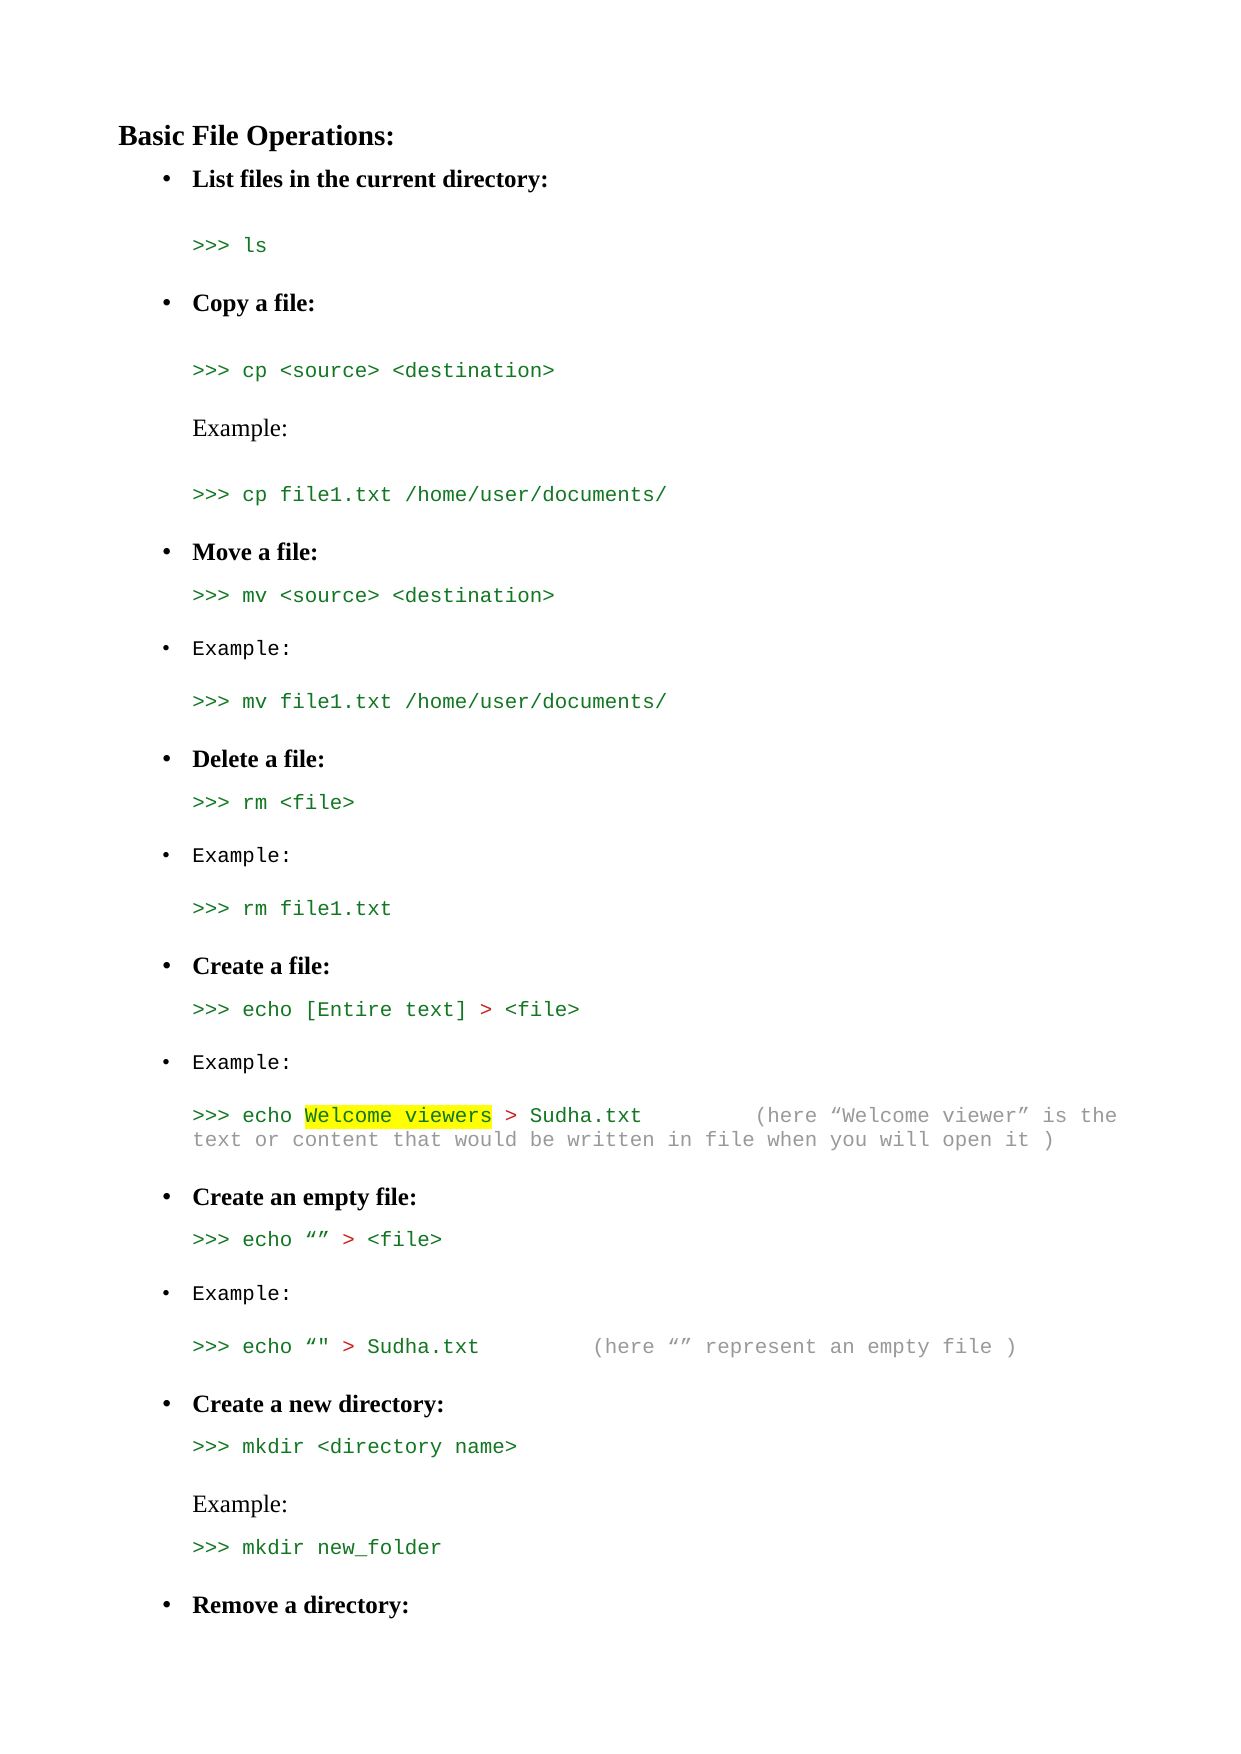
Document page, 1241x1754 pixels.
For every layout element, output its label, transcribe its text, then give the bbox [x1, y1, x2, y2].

list Create a file: [162, 951, 1122, 980]
list >>> cp <source> <destination> [162, 360, 1122, 383]
list >>> echo Welcome viewers > Sudha.txt (here “Welcome viewer” is the text or content that would be written in file when you will open it ) [162, 1105, 1122, 1152]
list >>> mkdir new_folder [162, 1537, 1122, 1561]
list >>> rm <file> [162, 792, 1122, 816]
subtitle Basic File Operations: [118, 118, 1122, 152]
list Copy a file: [162, 288, 1122, 317]
list >>> rm file1.txt [162, 898, 1122, 922]
list >>> echo “" > Sudha.txt (here “” represent an empty file ) [162, 1336, 1122, 1359]
list Move a file: [162, 537, 1122, 566]
list Create a new directory: [162, 1389, 1122, 1418]
list Remove a directory: [162, 1590, 1122, 1619]
list >>> ls [162, 235, 1122, 259]
list >>> echo [Entire text] > <file> [162, 999, 1122, 1022]
list >>> mv file1.txt /home/user/documents/ [162, 691, 1122, 715]
list >>> mv <source> <destination> [162, 585, 1122, 608]
list Example: [162, 1283, 1122, 1306]
list Example: [162, 638, 1122, 662]
list Create an empty file: [162, 1182, 1122, 1211]
list Delete a file: [162, 744, 1122, 773]
list Example: [162, 1052, 1122, 1076]
list >>> mkdir <directory name> [162, 1436, 1122, 1460]
list >>> cp file1.txt /home/user/documents/ [162, 484, 1122, 508]
list >>> echo “” > <file> [162, 1229, 1122, 1253]
list Example: [162, 413, 1122, 442]
list Example: [162, 1489, 1122, 1518]
list Example: [162, 845, 1122, 869]
list List files in the current directory: [162, 164, 1122, 193]
